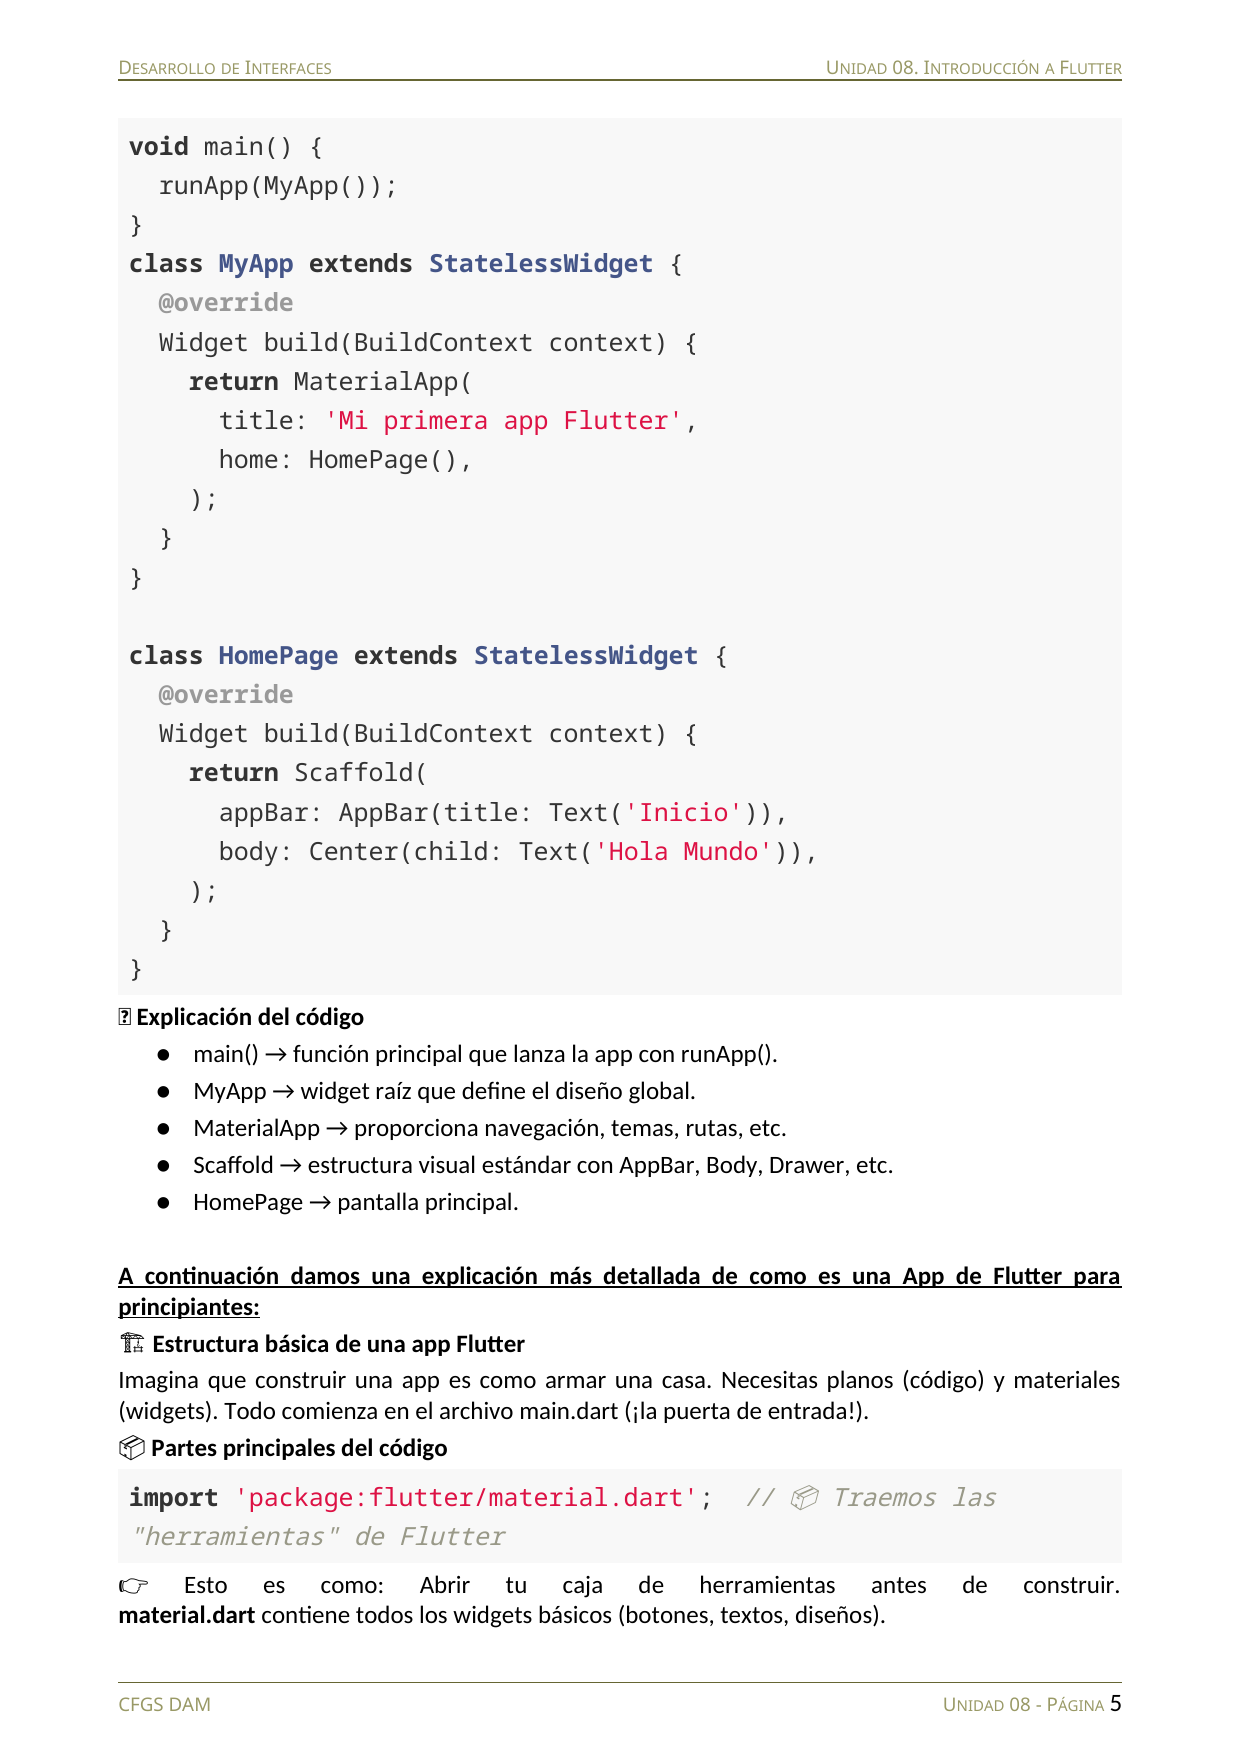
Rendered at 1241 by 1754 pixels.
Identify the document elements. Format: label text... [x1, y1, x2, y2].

table_header import 'package:flutter/material.dart'; // 📦 Traemos las "herramientas" de Flutter [118, 1469, 1122, 1563]
text Imagina que construir una app es como armar una casa. Necesitas planos (código) y materiales (widgets). Todo comienza en el archivo main.dart (¡la puerta de entrada!). [118, 1365, 1122, 1426]
list Scaffold → estructura visual estándar con AppBar, Body, Drawer, etc. [156, 1149, 1122, 1180]
list MaterialApp → proporciona navegación, temas, rutas, etc. [156, 1112, 1122, 1143]
text 📦 Partes principales del código [118, 1432, 1122, 1463]
table_header void main() { runApp(MyApp()); } class MyApp extends StatelessWidget { @override Widget build(BuildContext context) { return MaterialApp( title: 'Mi primera app Flutter', home: HomePage(), ); } } class HomePage extends StatelessWidget { @override Widget build(BuildContext context) { return Scaffold( appBar: AppBar(title: Text('Inicio')), body: Center(child: Text('Hola Mundo')), ); } } [118, 118, 1122, 995]
list MyApp → widget raíz que define el diseño global. [156, 1075, 1122, 1106]
text 🏗️ Estructura básica de una app Flutter [118, 1328, 1122, 1358]
list main() → función principal que lanza la app con runApp(). [156, 1038, 1122, 1069]
text 🔷 Explicación del código [118, 1001, 1122, 1032]
text A continuación damos una explicación más detallada de como es una App de Flutter para [118, 1260, 1122, 1286]
text principiantes: [118, 1288, 1122, 1321]
text 👉 Esto es como: Abrir tu caja de herramientas antes de construir. material.dart contiene todos los widgets básicos (botones, textos, diseños). [118, 1569, 1122, 1630]
list HomePage → pantalla principal. [156, 1186, 1122, 1217]
